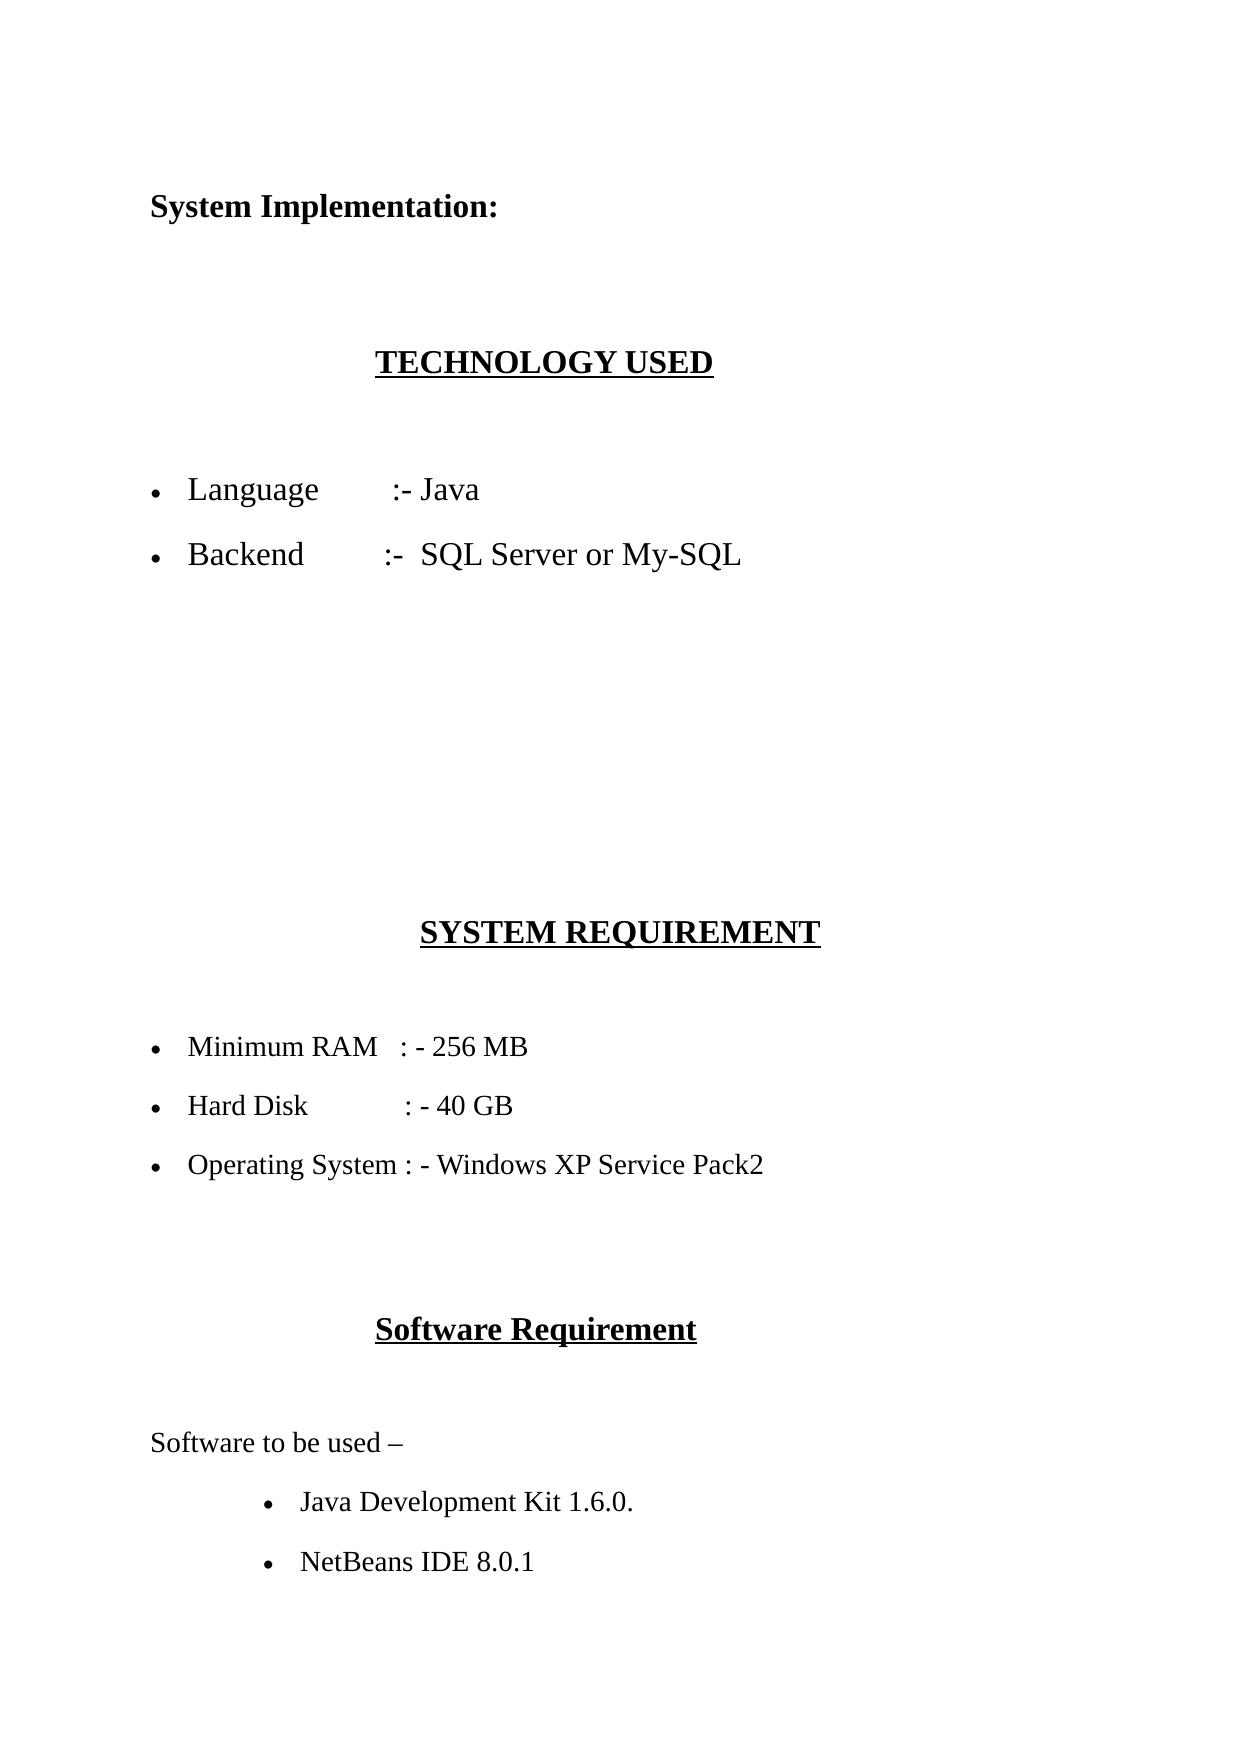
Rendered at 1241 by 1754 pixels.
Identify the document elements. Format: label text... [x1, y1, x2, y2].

list Minimum RAM : - 256 MB [150, 1029, 1090, 1062]
text Software Requirement [300, 1309, 1090, 1347]
list Java Development Kit 1.6.0. [262, 1484, 1090, 1518]
list Language :- Java [150, 470, 1090, 508]
list NetBeans IDE 8.0.1 [262, 1544, 1090, 1577]
text Software to be used – [150, 1425, 1090, 1458]
text System Implementation: [150, 187, 1090, 225]
list Hard Disk : - 40 GB [150, 1088, 1090, 1122]
text TECHNOLOGY USED [150, 339, 1090, 382]
text SYSTEM REQUIREMENT [150, 913, 1090, 951]
list Operating System : - Windows XP Service Pack2 [150, 1147, 1090, 1181]
list Backend :- SQL Server or My-SQL [150, 534, 1090, 573]
